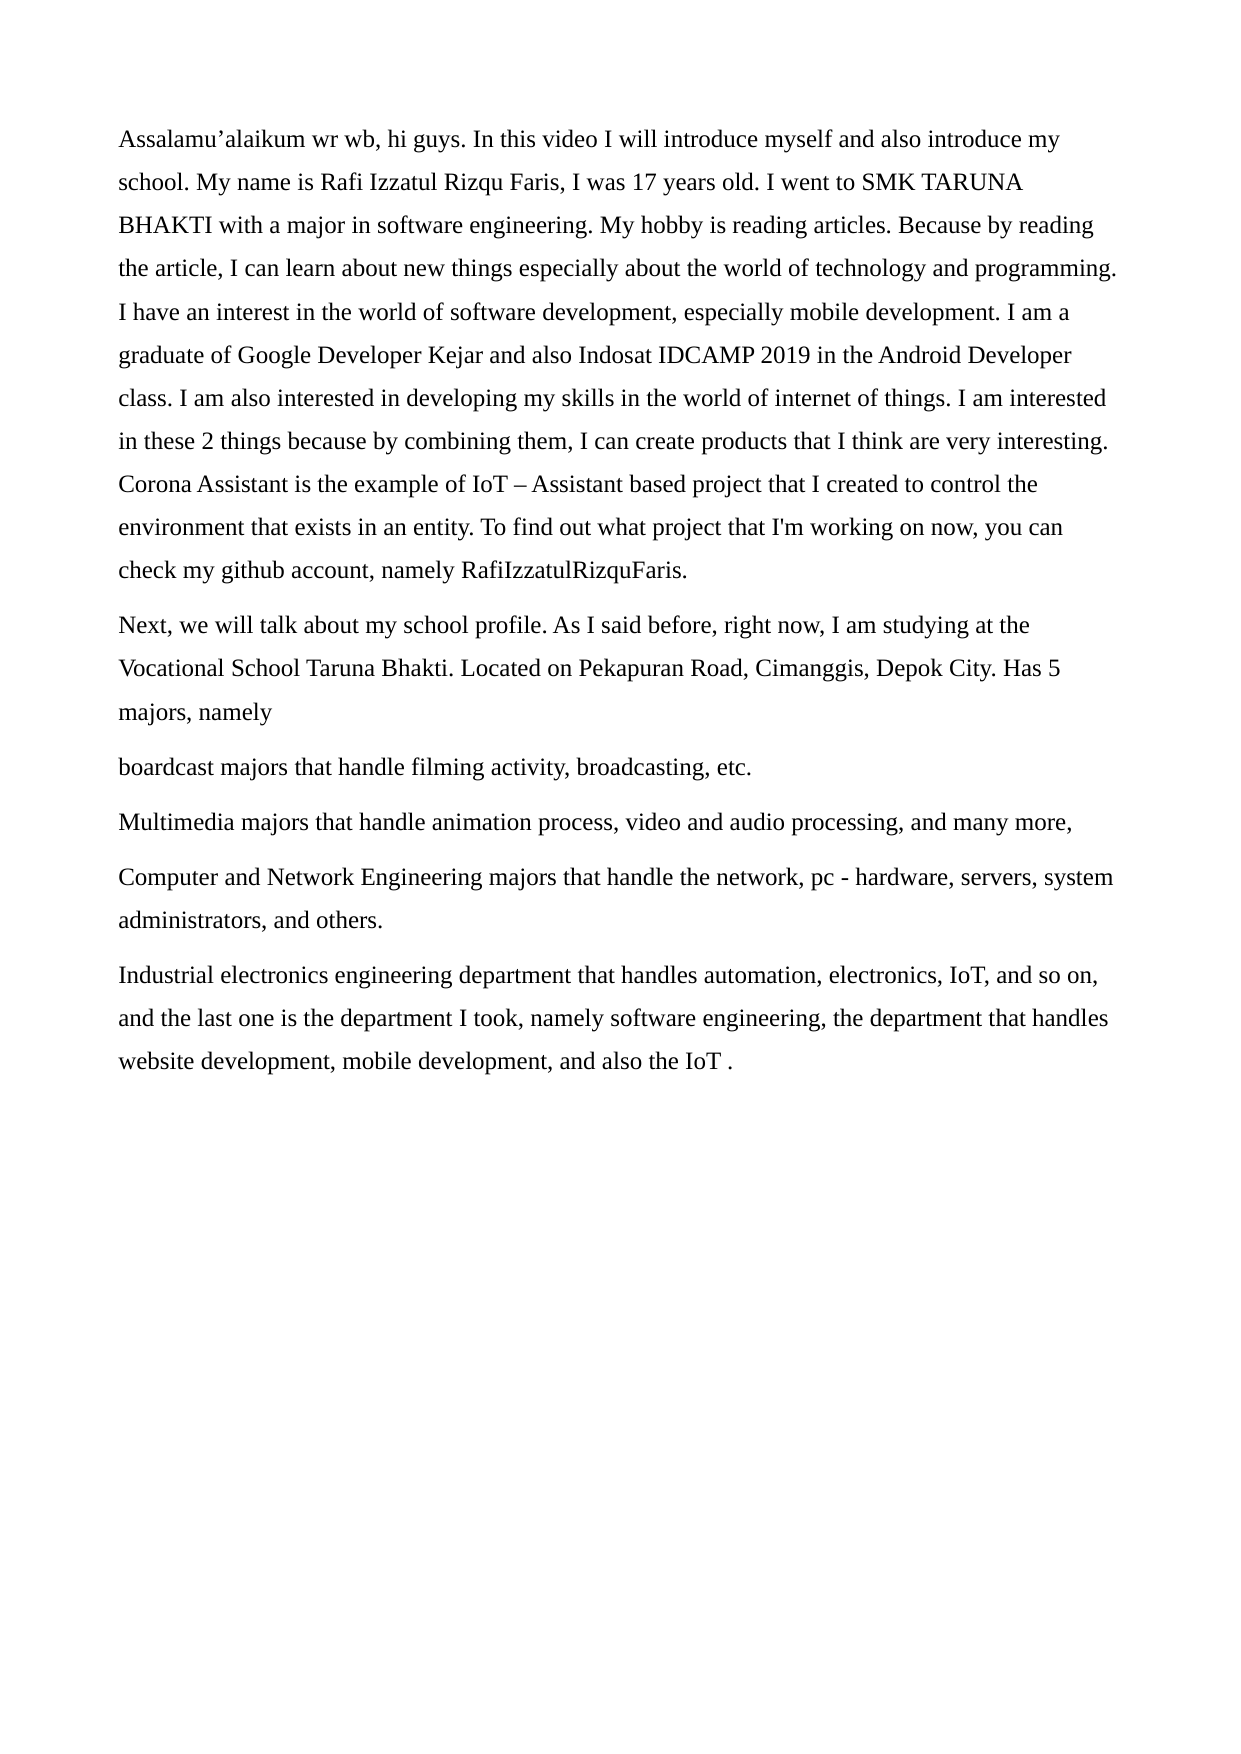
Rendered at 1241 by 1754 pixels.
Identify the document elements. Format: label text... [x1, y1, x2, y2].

text boardcast majors that handle filming activity, broadcasting, etc. [118, 752, 1122, 780]
text Industrial electronics engineering department that handles automation, electronics, IoT, and so on, and the last one is the department I took, namely software engineering, the department that handles website development, mobile development, and also the IoT . [118, 960, 1122, 1075]
text Computer and Network Engineering majors that handle the network, pc - hardware, servers, system administrators, and others. [118, 862, 1122, 933]
text Assalamu’alaikum wr wb, hi guys. In this video I will introduce myself and also introduce my school. My name is Rafi Izzatul Rizqu Faris, I was 17 years old. I went to SMK TARUNA BHAKTI with a major in software engineering. My hobby is reading articles. Because by reading the article, I can learn about new things especially about the world of technology and programming. I have an interest in the world of software development, especially mobile development. I am a graduate of Google Developer Kejar and also Indosat IDCAMP 2019 in the Android Developer class. I am also interested in developing my skills in the world of internet of things. I am interested in these 2 things because by combining them, I can create products that I think are very interesting. Corona Assistant is the example of IoT – Assistant based project that I created to control the environment that exists in an entity. To find out what project that I'm working on now, you can check my github account, namely RafiIzzatulRizquFaris. [118, 124, 1122, 584]
text Multimedia majors that handle animation process, video and audio processing, and many more, [118, 807, 1122, 835]
text Next, we will talk about my school profile. As I said before, right now, I am studying at the Vocational School Taruna Bhakti. Located on Pekapuran Road, Cimanggis, Depok City. Has 5 majors, namely [118, 610, 1122, 725]
